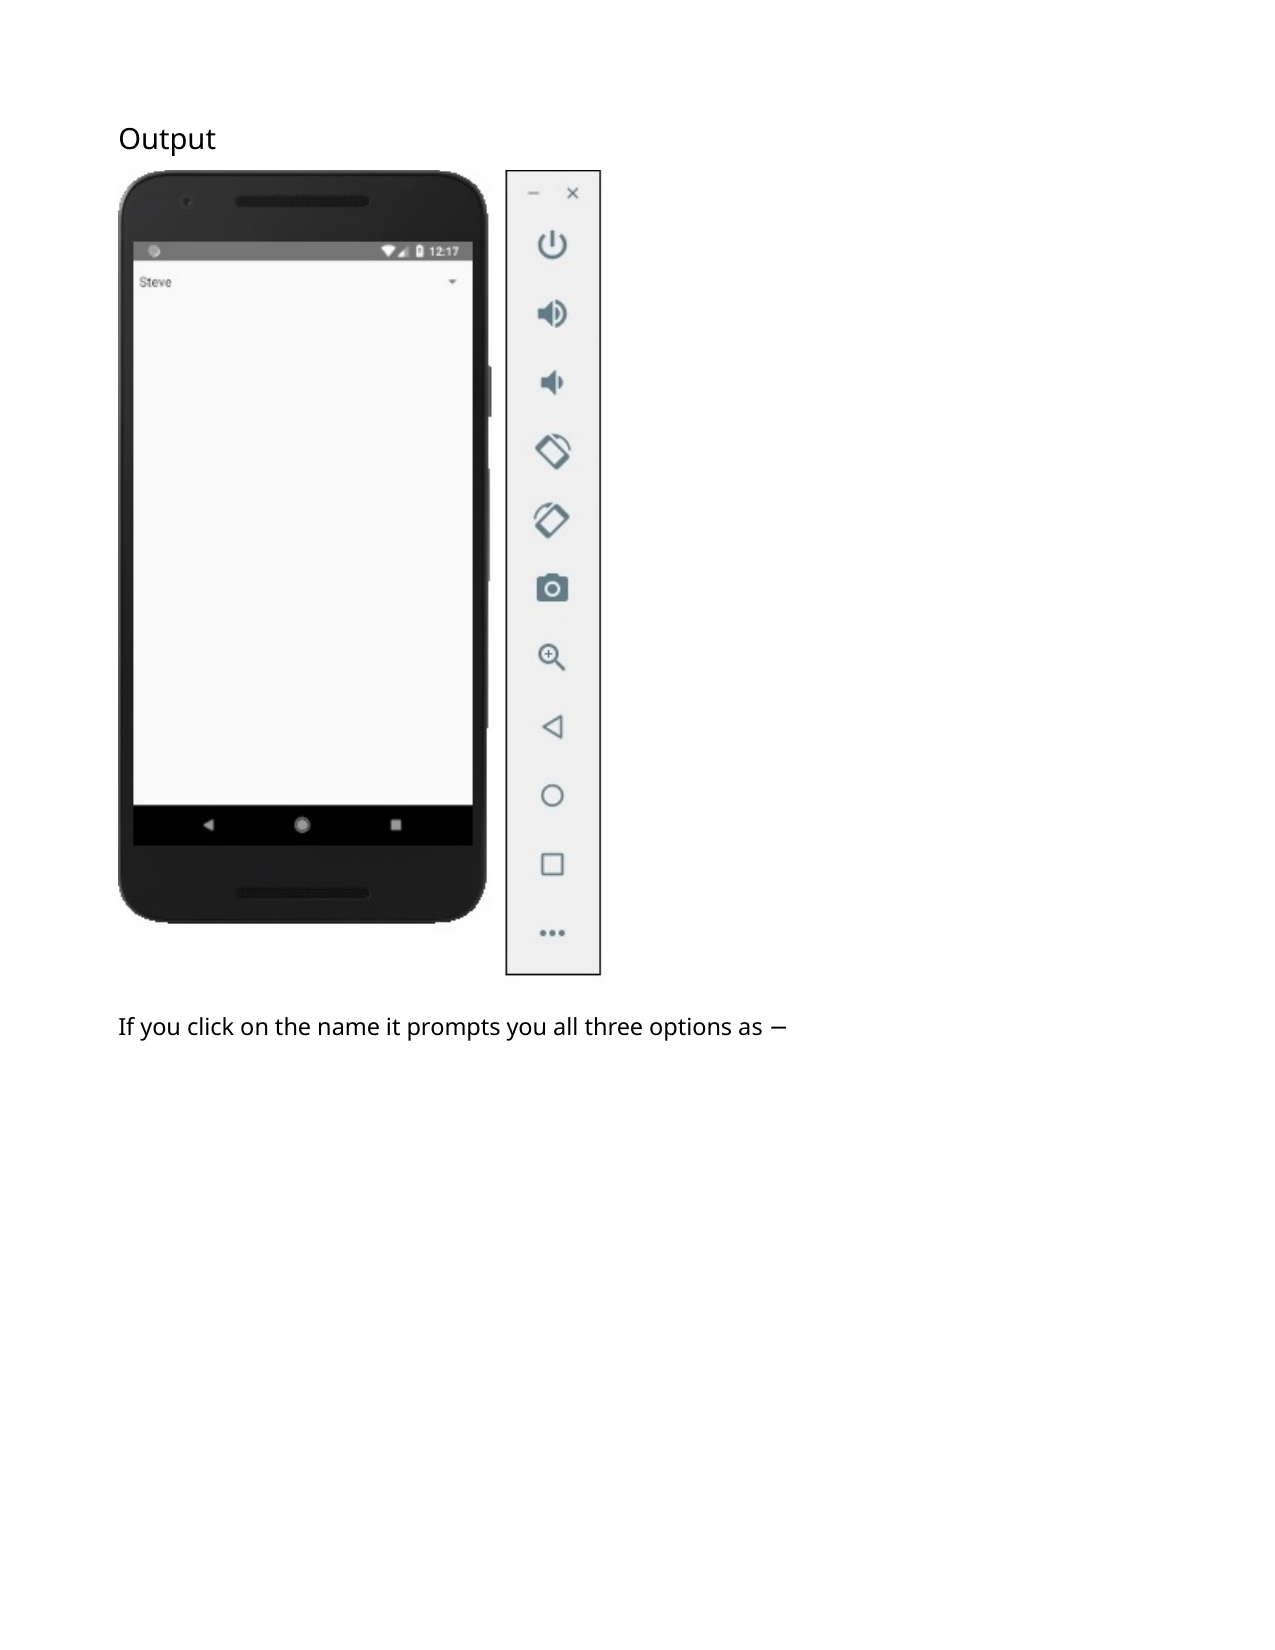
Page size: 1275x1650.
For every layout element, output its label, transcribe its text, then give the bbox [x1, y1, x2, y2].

subtitle Output [118, 118, 1157, 158]
text If you click on the name it prompts you all three options as − [118, 1005, 1157, 1042]
picture [118, 170, 609, 985]
